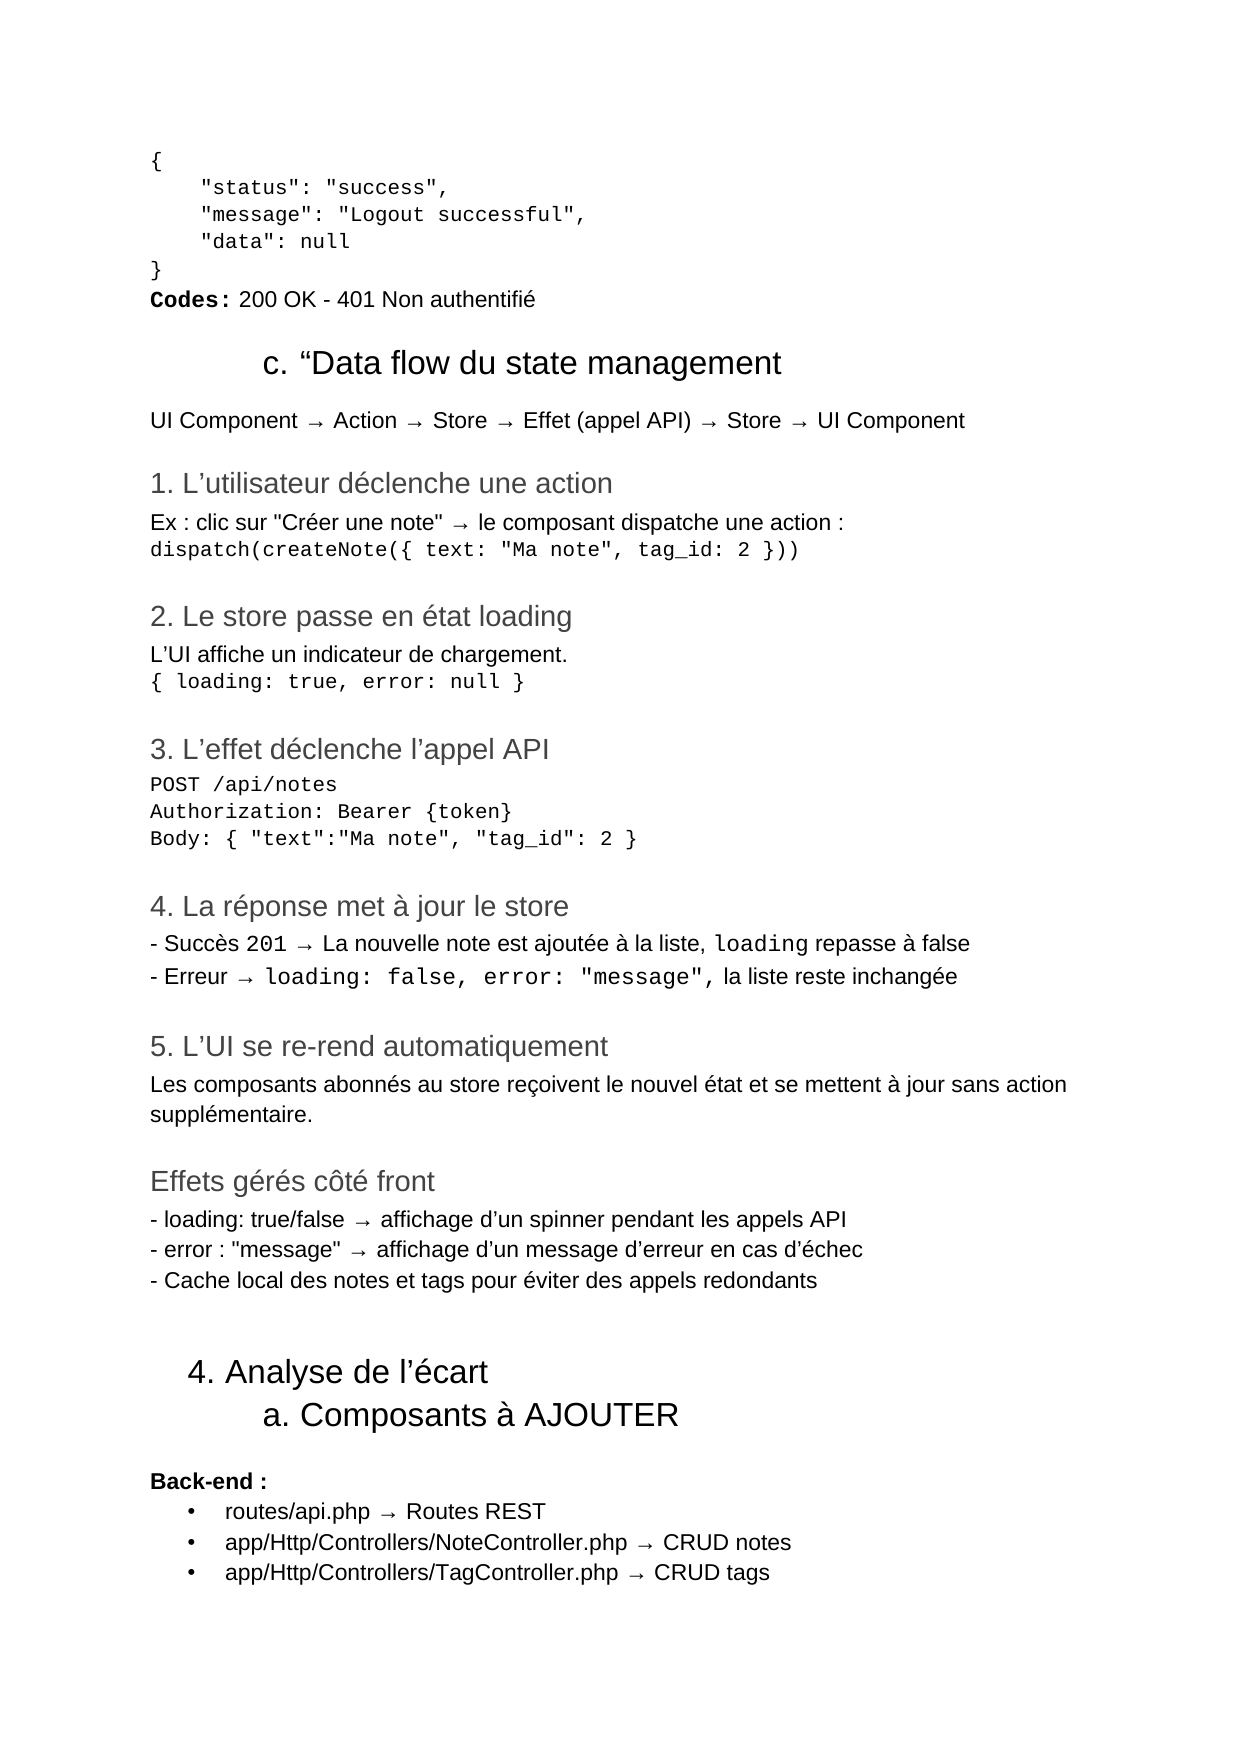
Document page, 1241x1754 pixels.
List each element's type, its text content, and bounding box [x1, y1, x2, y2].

text Back-end : [150, 1468, 1090, 1494]
text dispatch(createNote({ text: "Ma note", tag_id: 2 })) [150, 539, 1090, 562]
subtitle 3. L’effet déclenche l’appel API [150, 732, 1090, 765]
text "data": null } [150, 232, 1090, 282]
text - Succès 201 → La nouvelle note est ajoutée à la liste, loading repasse à false [150, 930, 1090, 959]
text L’UI affiche un indicateur de chargement. [150, 641, 1090, 667]
subtitle 1. L’utilisateur déclenche une action [150, 467, 1090, 500]
list routes/api.php → Routes REST [187, 1498, 1090, 1525]
text - error : "message" → affichage d’un message d’erreur en cas d’échec [150, 1236, 1090, 1263]
list app/Http/Controllers/NoteController.php → CRUD notes [187, 1529, 1090, 1555]
text - Cache local des notes et tags pour éviter des appels redondants [150, 1267, 1090, 1293]
text Authorization: Bearer {token} [150, 801, 1090, 824]
text { loading: true, error: null } [150, 671, 1090, 695]
text Ex : clic sur "Créer une note" → le composant dispatche une action : [150, 508, 1090, 535]
subtitle 4. La réponse met à jour le store [150, 888, 1090, 922]
text - Erreur → loading: false, error: "message", la liste reste inchangée [150, 963, 1090, 991]
text POST /api/notes [150, 774, 1090, 797]
list app/Http/Controllers/TagController.php → CRUD tags [187, 1559, 1090, 1586]
text "message": "Logout successful", [150, 204, 1090, 228]
text UI Component → Action → Store → Effet (appel API) → Store → UI Component [150, 407, 1090, 433]
text Body: { "text":"Ma note", "tag_id": 2 } [150, 828, 1090, 852]
text Codes: 200 OK - 401 Non authentifié [150, 286, 1090, 314]
subtitle “Data flow du state management [262, 343, 1090, 382]
text - loading: true/false → affichage d’un spinner pendant les appels API [150, 1206, 1090, 1233]
subtitle Composants à AJOUTER [262, 1395, 1090, 1433]
text Les composants abonnés au store reçoivent le nouvel état et se mettent à jour sans action supplémentaire. [150, 1071, 1090, 1127]
subtitle Effets gérés côté front [150, 1164, 1090, 1198]
subtitle 2. Le store passe en état loading [150, 599, 1090, 633]
subtitle 5. L’UI se re-rend automatiquement [150, 1029, 1090, 1062]
text "status": "success", [150, 177, 1090, 201]
subtitle Analyse de l’écart [187, 1352, 1090, 1391]
text { [150, 150, 1090, 174]
